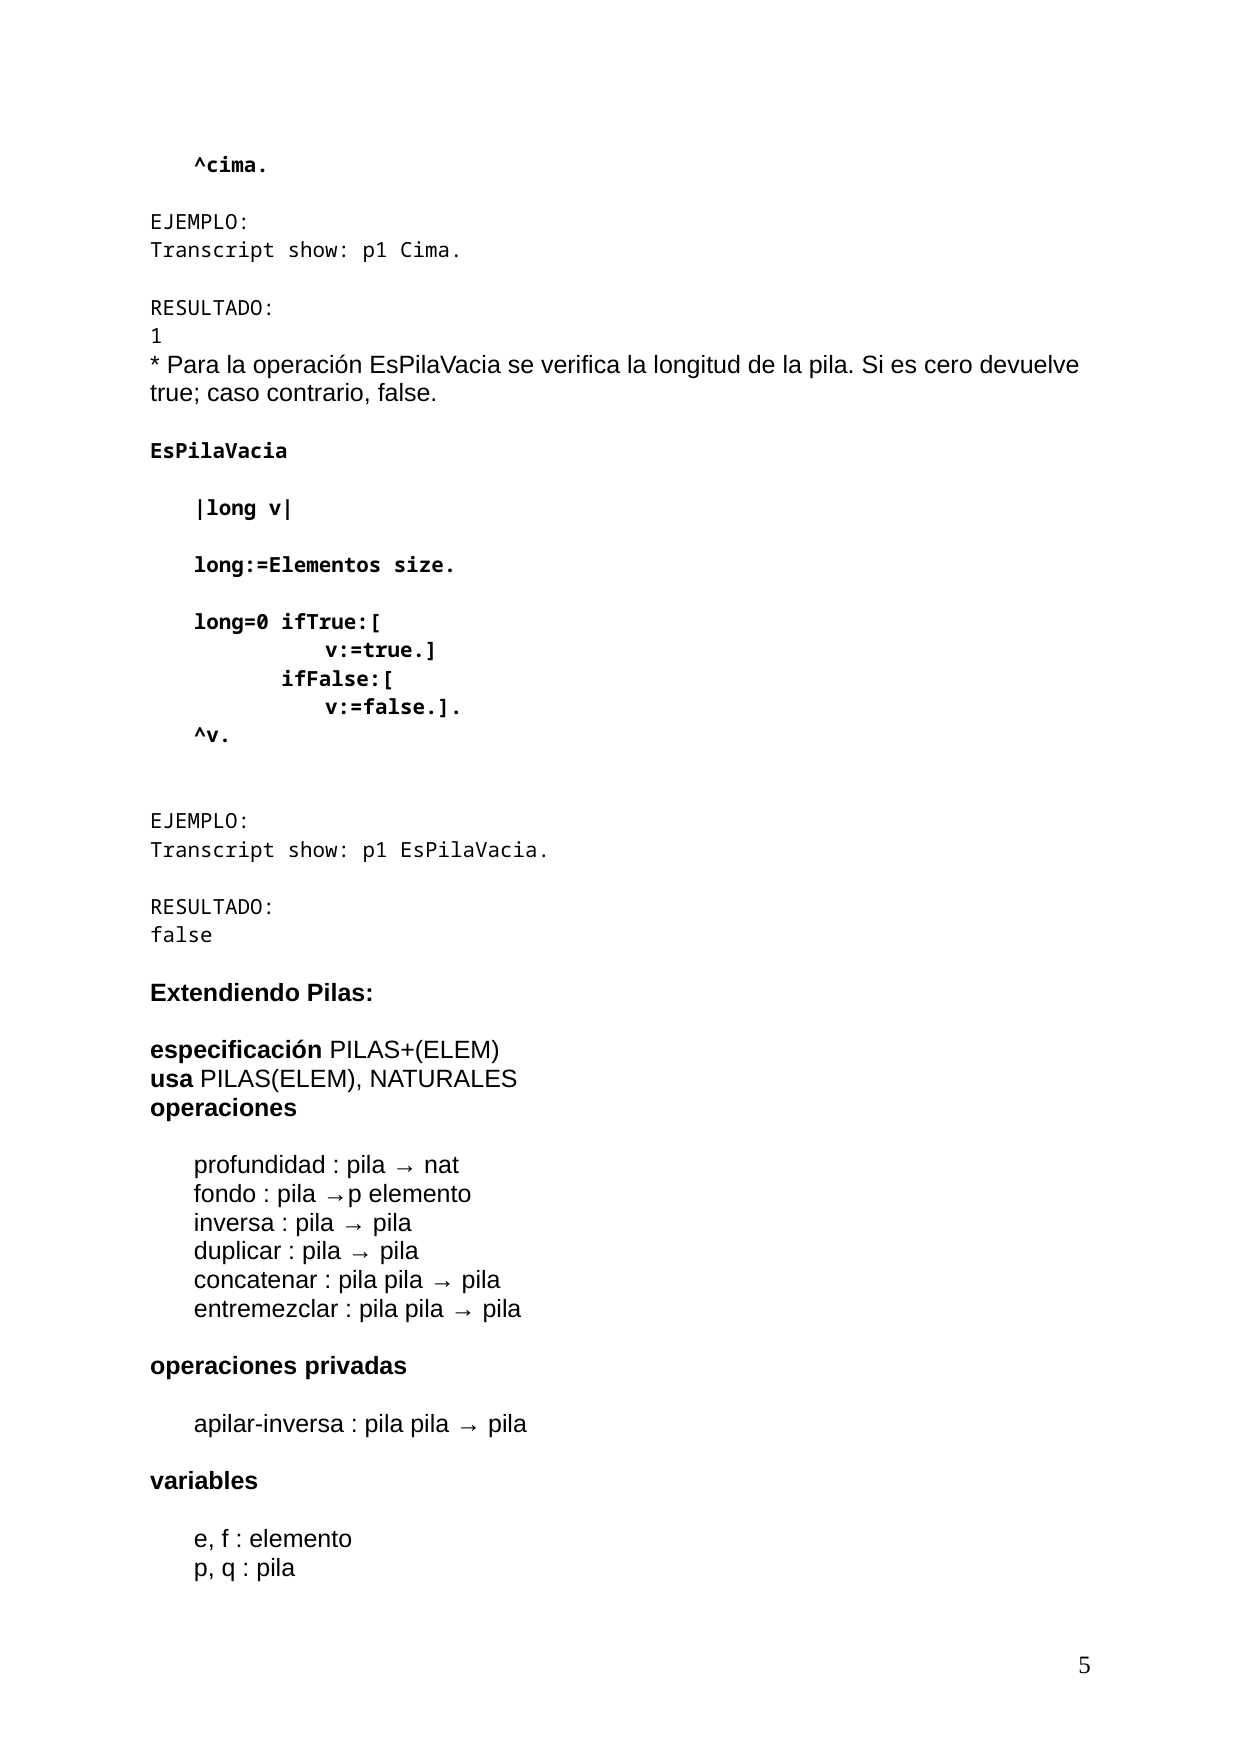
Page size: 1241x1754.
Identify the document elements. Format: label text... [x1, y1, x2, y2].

text ^v. [150, 721, 1091, 749]
text usa PILAS(ELEM), NATURALES [150, 1064, 1091, 1092]
text variables [150, 1466, 1091, 1495]
text ^cima. [150, 150, 1091, 178]
text v:=true.] [150, 635, 1091, 664]
text EJEMPLO: [150, 806, 1091, 835]
text long:=Elementos size. [150, 550, 1091, 578]
text concatenar : pila pila → pila [150, 1265, 1091, 1294]
text entremezclar : pila pila → pila [150, 1294, 1091, 1322]
text especificación PILAS+(ELEM) [150, 1035, 1091, 1064]
text p, q : pila [150, 1552, 1091, 1581]
text * Para la operación EsPilaVacia se verifica la longitud de la pila. Si es cero devuelve true; caso contrario, false. [150, 350, 1091, 407]
text EsPilaVacia [150, 436, 1091, 464]
text |long v| [150, 493, 1091, 522]
text RESULTADO: [150, 293, 1091, 321]
text ifFalse:[ [150, 664, 1091, 692]
text Transcript show: p1 EsPilaVacia. [150, 835, 1091, 863]
text operaciones [150, 1092, 1091, 1121]
text v:=false.]. [150, 692, 1091, 721]
text Transcript show: p1 Cima. [150, 236, 1091, 264]
text 1 [150, 321, 1091, 350]
text profundidad : pila → nat [150, 1150, 1091, 1179]
text duplicar : pila → pila [150, 1236, 1091, 1265]
text RESULTADO: [150, 892, 1091, 920]
text inversa : pila → pila [150, 1207, 1091, 1236]
text EJEMPLO: [150, 207, 1091, 236]
text operaciones privadas [150, 1351, 1091, 1380]
text long=0 ifTrue:[ [150, 607, 1091, 635]
text Extendiendo Pilas: [150, 977, 1091, 1006]
text fondo : pila →p elemento [150, 1179, 1091, 1207]
text apilar-inversa : pila pila → pila [150, 1409, 1091, 1437]
text false [150, 920, 1091, 949]
text e, f : elemento [150, 1524, 1091, 1552]
